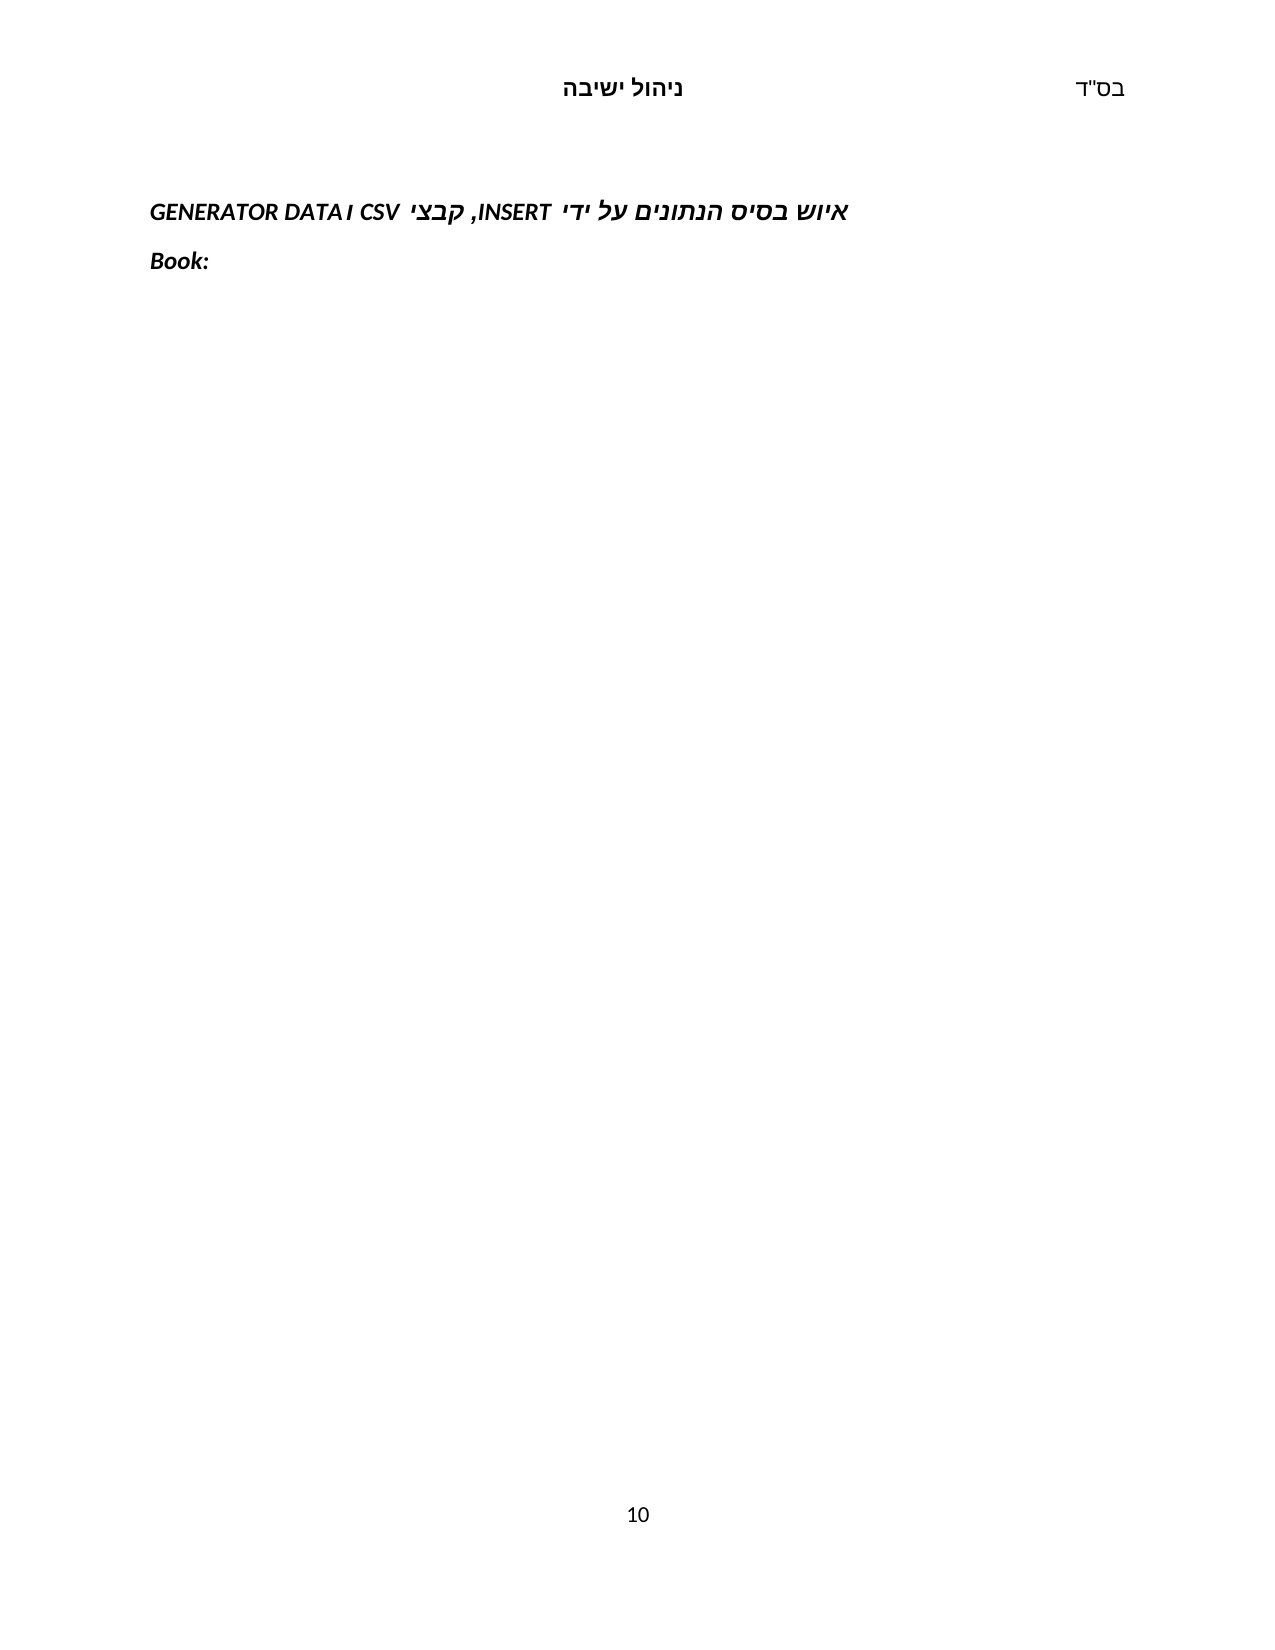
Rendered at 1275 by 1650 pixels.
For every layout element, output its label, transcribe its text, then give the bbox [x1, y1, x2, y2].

text Book: [150, 245, 1125, 276]
text איוש בסיס הנתונים על ידי INSERT, קבצי CSV וGENERATOR DATA [150, 196, 1125, 227]
